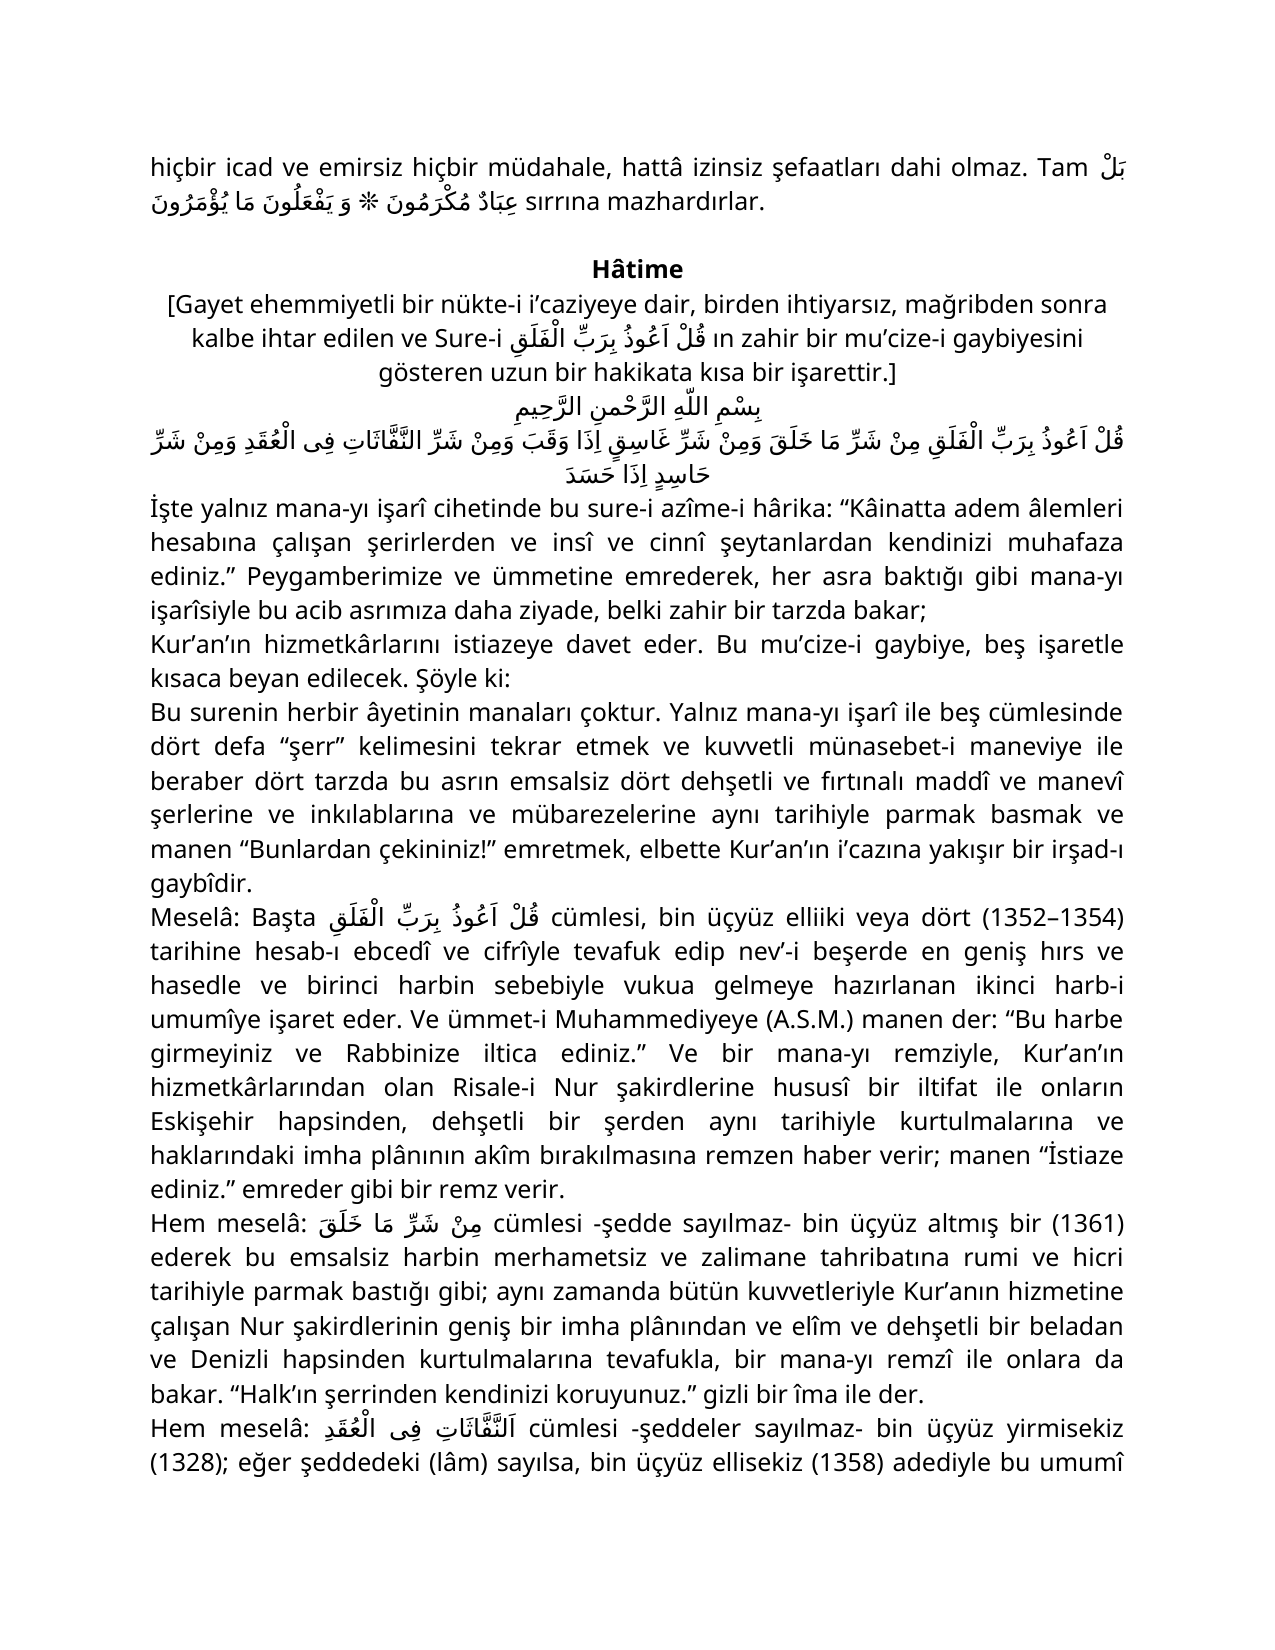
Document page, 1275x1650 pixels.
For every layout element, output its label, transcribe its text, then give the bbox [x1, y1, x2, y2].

text Hem meselâ: مِنْ شَرِّ مَا خَلَقَ cümlesi -şedde sayılmaz- bin üçyüz altmış bir (1361) ederek bu emsalsiz harbin merhametsiz ve zalimane tahribatına rumi ve hicri tarihiyle parmak bastığı gibi; aynı zamanda bütün kuvvetleriyle Kur’anın hizmetine çalışan Nur şakirdlerinin geniş bir imha plânından ve elîm ve dehşetli bir beladan ve Denizli hapsinden kurtulmalarına tevafukla, bir mana-yı remzî ile onlara da bakar. “Halk’ın şerrinden kendinizi koruyunuz.” gizli bir îma ile der. [150, 1206, 1125, 1410]
text Hem meselâ: اَلنَّفَّاثَاتِ فِى الْعُقَدِ cümlesi -şeddeler sayılmaz- bin üçyüz yirmisekiz (1328); eğer şeddedeki (lâm) sayılsa, bin üçyüz ellisekiz (1358) adediyle bu umumî harbleri yapan ecnebi gaddarların, hırs ve hased ile bizdeki Hürriyet İnkılabı’nın Kur’an lehindeki neticelerini bozmak fikri ile tebeddül-ü saltanat ve Balkan ve İtalyan Harbleri ve Birinci Harb-i Umumî’nin patlamasıyla maddî ve manevî şerlerini, siyasî diplomatların radyo diliyle herkesin kafalarına sihirbaz ve zehirli üflemeleriyle ve mukadderat-ı beşerin düğme ve ukdelerine gizli plânlarını telkin etmeleriyle bin senelik medeniyet terakkiyatını vahşiyane mahveden şerlerin vücuda gelmeye hazırlanmaları tarihine tevafuk ederek, اَلنَّفَّاثَاتِ فِى الْعُقَدِ in tam manasına tetabuk eder. [150, 1410, 1125, 1478]
text Bu surenin herbir âyetinin manaları çoktur. Yalnız mana-yı işarî ile beş cümlesinde dört defa “şerr” kelimesini tekrar etmek ve kuvvetli münasebet-i maneviye ile beraber dört tarzda bu asrın emsalsiz dört dehşetli ve fırtınalı maddî ve manevî şerlerine ve inkılablarına ve mübarezelerine aynı tarihiyle parmak basmak ve manen “Bunlardan çekininiz!” emretmek, elbette Kur’an’ın i’cazına yakışır bir irşad-ı gaybîdir. [150, 695, 1125, 899]
text Kur’an’ın hizmetkârlarını istiazeye davet eder. Bu mu’cize-i gaybiye, beş işaretle kısaca beyan edilecek. Şöyle ki: [150, 627, 1125, 695]
text بِسْمِ اللّهِ الرَّحْمنِ الرَّحِيمِ [150, 388, 1125, 422]
text قُلْ اَعُوذُ بِرَبِّ الْفَلَقِ مِنْ شَرِّ مَا خَلَقَ وَمِنْ شَرِّ غَاسِقٍ اِذَا وَقَبَ وَمِنْ شَرِّ النَّفَّاثَاتِ فِى الْعُقَدِ وَمِنْ شَرِّ حَاسِدٍ اِذَا حَسَدَ [150, 422, 1125, 491]
text İşte yalnız mana-yı işarî cihetinde bu sure-i azîme-i hârika: “Kâinatta adem âlemleri hesabına çalışan şerirlerden ve insî ve cinnî şeytanlardan kendinizi muhafaza ediniz.” Peygamberimize ve ümmetine emrederek, her asra baktığı gibi mana-yı işarîsiyle bu acib asrımıza daha ziyade, belki zahir bir tarzda bakar; [150, 491, 1125, 627]
text Meselâ: Başta قُلْ اَعُوذُ بِرَبِّ الْفَلَقِ cümlesi, bin üçyüz elliiki veya dört (1352–1354) tarihine hesab-ı ebcedî ve cifrîyle tevafuk edip nev’-i beşerde en geniş hırs ve hasedle ve birinci harbin sebebiyle vukua gelmeye hazırlanan ikinci harb-i umumîye işaret eder. Ve ümmet-i Muhammediyeye (A.S.M.) manen der: “Bu harbe girmeyiniz ve Rabbinize iltica ediniz.” Ve bir mana-yı remziyle, Kur’an’ın hizmetkârlarından olan Risale-i Nur şakirdlerine hususî bir iltifat ile onların Eskişehir hapsinden, dehşetli bir şerden aynı tarihiyle kurtulmalarına ve haklarındaki imha plânının akîm bırakılmasına remzen haber verir; manen “İstiaze ediniz.” emreder gibi bir remz verir. [150, 899, 1125, 1206]
text Tetimme: Nasılki vahdet ve ehadiyet sırrıyla kâinatın her tarafında aynı kudret, aynı isim, aynı hikmet, aynı san’at bulunmasıyla Hâlık’ın vahdet ve tasarrufu ve icad ve rububiyeti ve hallakıyet ve kudsiyeti, cüz’î-küllî herbir masnu’un hal dili ile ilân ediliyor. Aynen öyle de; her tarafta melekleri halkedip her mahlukun lisan-ı hal ile şuursuz yaptıkları tesbihatı, meleklerin ubudiyetkârane dilleriyle yaptırıyor. Meleklerin hiçbir cihette hilaf-ı emir hareketleri yoktur. Hâlis bir ubudiyetten başka hiçbir icad ve emirsiz hiçbir müdahale, hattâ izinsiz şefaatları dahi olmaz. Tam بَلْ عِبَادٌ مُكْرَمُونَ ❊ وَ يَفْعَلُونَ مَا يُؤْمَرُونَ sırrına mazhardırlar. [150, 150, 1125, 218]
text [Gayet ehemmiyetli bir nükte-i i’caziyeye dair, birden ihtiyarsız, mağribden sonra kalbe ihtar edilen ve Sure-i قُلْ اَعُوذُ بِرَبِّ الْفَلَقِ ın zahir bir mu’cize-i gaybiyesini gösteren uzun bir hakikata kısa bir işarettir.] [150, 286, 1125, 388]
subtitle Hâtime [150, 252, 1125, 286]
